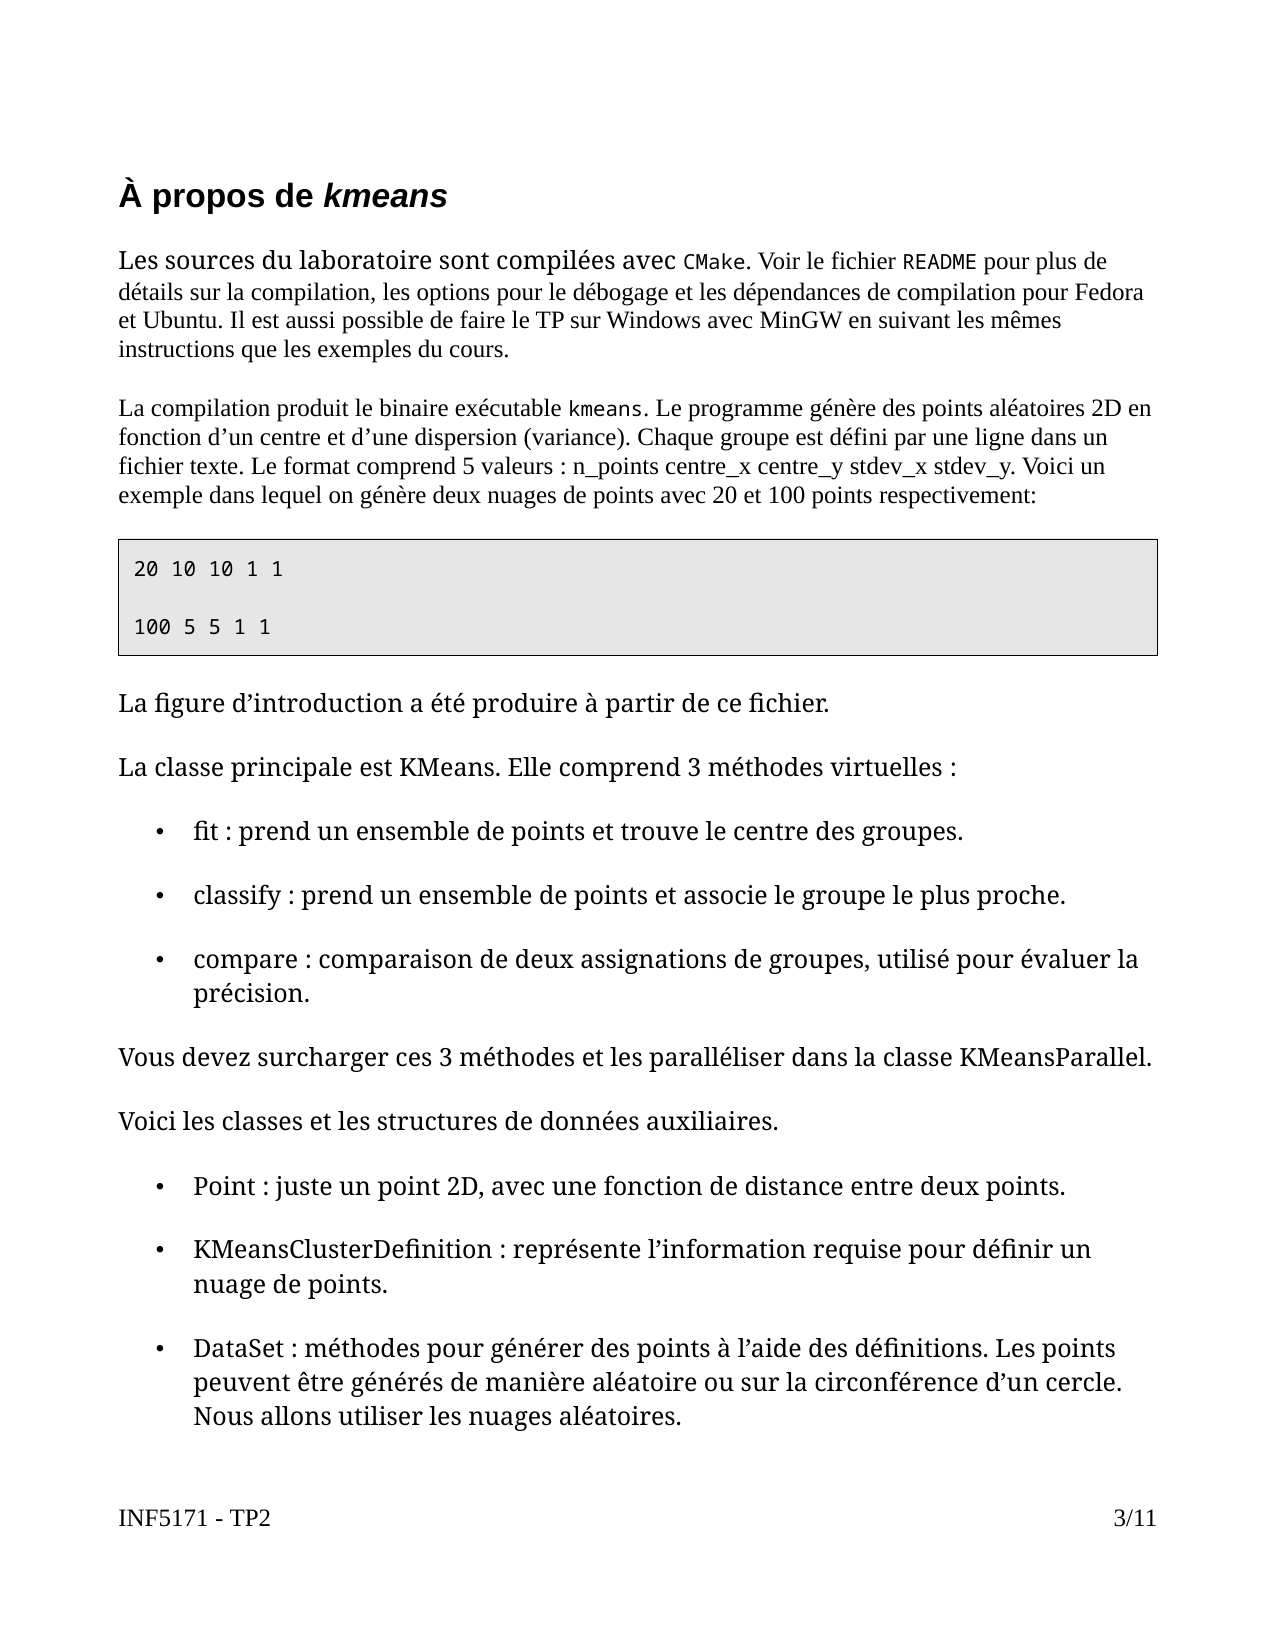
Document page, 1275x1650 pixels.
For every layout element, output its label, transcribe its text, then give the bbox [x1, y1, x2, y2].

subtitle À propos de kmeans [118, 176, 1157, 215]
text 100 5 5 1 1 [119, 597, 1157, 655]
text Voici les classes et les structures de données auxiliaires. [118, 1104, 1157, 1138]
list Point : juste un point 2D, avec une fonction de distance entre deux points. [156, 1168, 1157, 1202]
text Les sources du laboratoire sont compilées avec CMake. Voir le fichier README pour plus de détails sur la compilation, les options pour le débogage et les dépendances de compilation pour Fedora et Ubuntu. Il est aussi possible de faire le TP sur Windows avec MinGW en suivant les mêmes instructions que les exemples du cours. [118, 242, 1157, 363]
text 20 10 10 1 1 [119, 540, 1157, 582]
list compare : comparaison de deux assignations de groupes, utilisé pour évaluer la précision. [156, 942, 1157, 1010]
text La figure d’introduction a été produire à partir de ce fichier. [118, 686, 1157, 720]
list KMeansClusterDefinition : représente l’information requise pour définir un nuage de points. [156, 1232, 1157, 1300]
text Vous devez surcharger ces 3 méthodes et les paralléliser dans la classe KMeansParallel. [118, 1040, 1157, 1074]
list DataSet : méthodes pour générer des points à l’aide des définitions. Les points peuvent être générés de manière aléatoire ou sur la circonférence d’un cercle. Nous allons utiliser les nuages aléatoires. [156, 1330, 1157, 1432]
list classify : prend un ensemble de points et associe le groupe le plus proche. [156, 878, 1157, 912]
text La compilation produit le binaire exécutable kmeans. Le programme génère des points aléatoires 2D en fonction d’un centre et d’une dispersion (variance). Chaque groupe est défini par une ligne dans un fichier texte. Le format comprend 5 valeurs : n_points centre_x centre_y stdev_x stdev_y. Voici un exemple dans lequel on génère deux nuages de points avec 20 et 100 points respectivement: [118, 393, 1157, 508]
list fit : prend un ensemble de points et trouve le centre des groupes. [156, 814, 1157, 848]
text La classe principale est KMeans. Elle comprend 3 méthodes virtuelles : [118, 750, 1157, 784]
